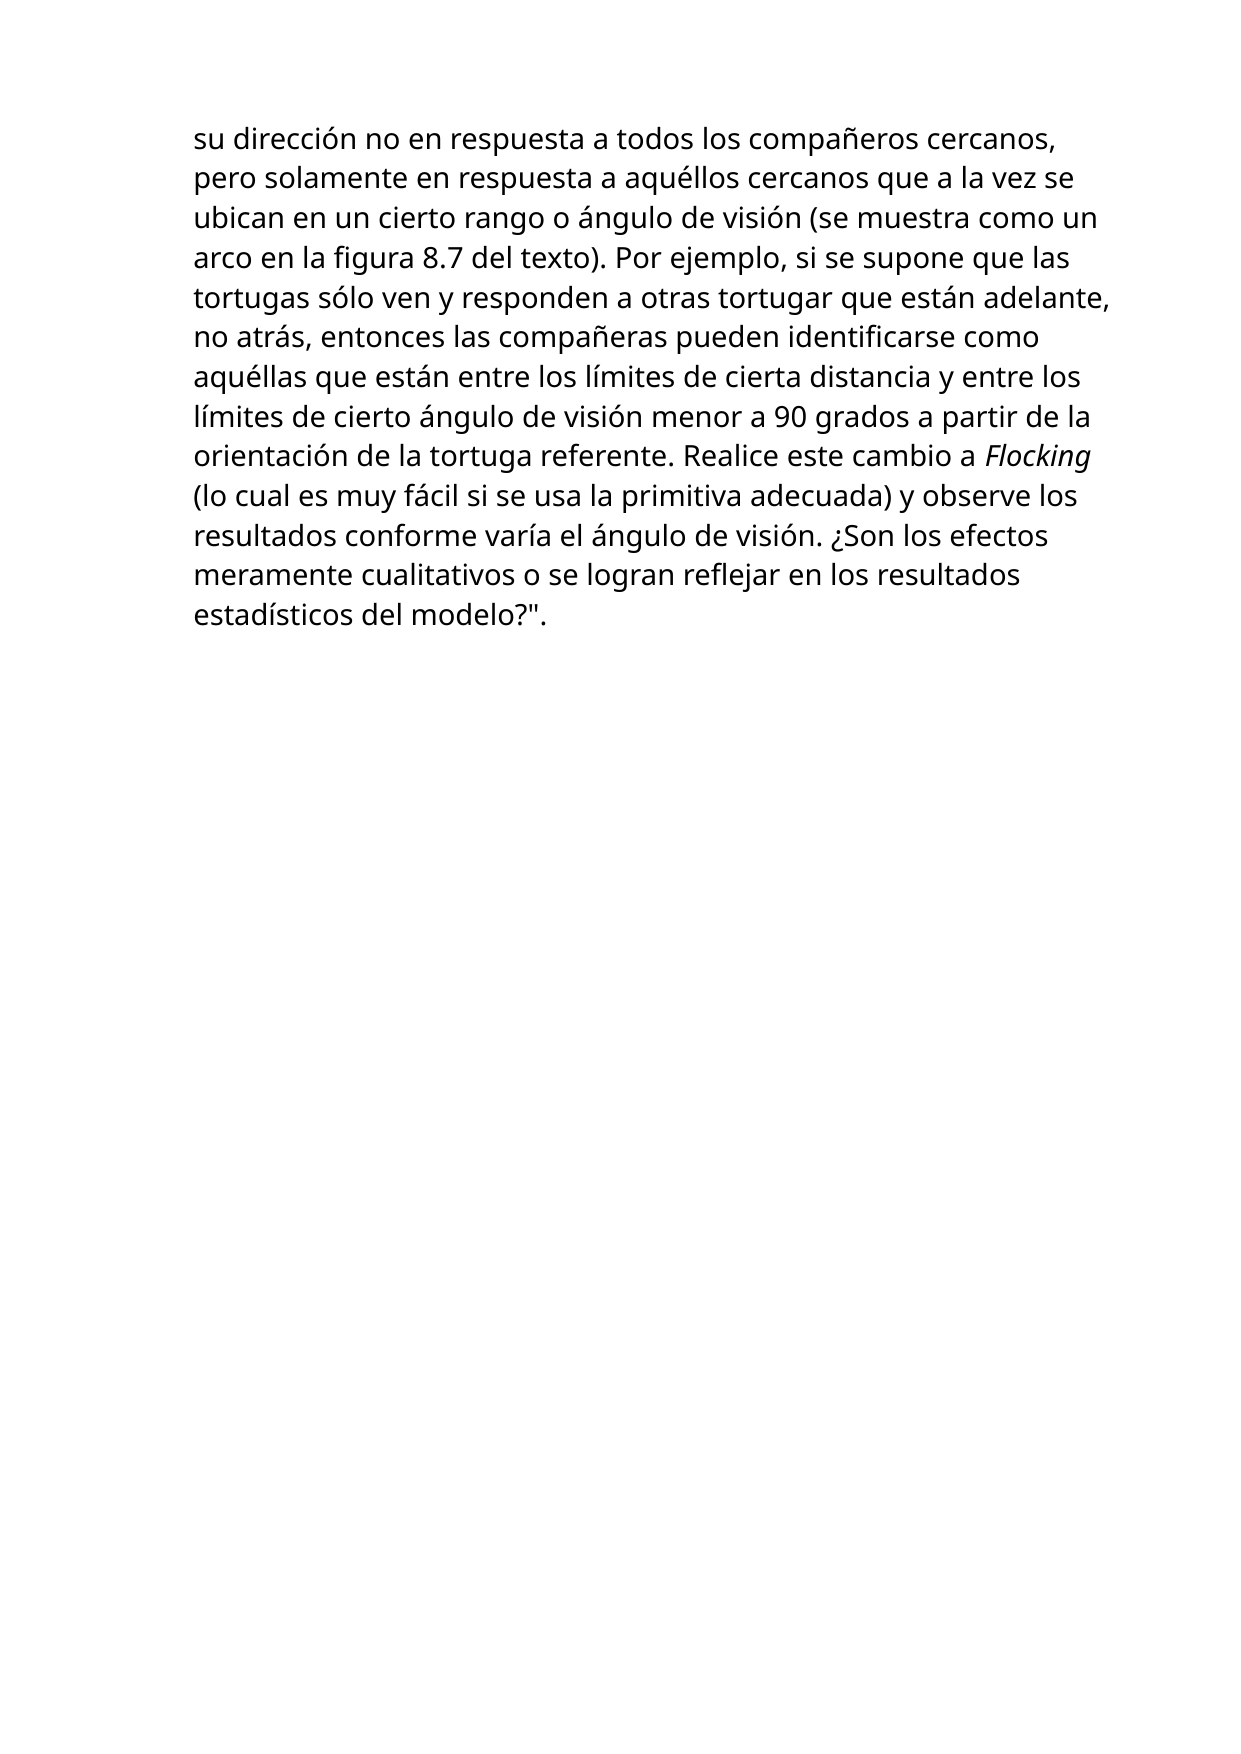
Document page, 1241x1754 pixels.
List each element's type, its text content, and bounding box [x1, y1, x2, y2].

list su dirección no en respuesta a todos los compañeros cercanos, pero solamente en respuesta a aquéllos cercanos que a la vez se ubican en un cierto rango o ángulo de visión (se muestra como un arco en la figura 8.7 del texto). Por ejemplo, si se supone que las tortugas sólo ven y responden a otras tortugar que están adelante, no atrás, entonces las compañeras pueden identificarse como aquéllas que están entre los límites de cierta distancia y entre los límites de cierto ángulo de visión menor a 90 grados a partir de la orientación de la tortuga referente. Realice este cambio a Flocking (lo cual es muy fácil si se usa la primitiva adecuada) y observe los resultados conforme varía el ángulo de visión. ¿Son los efectos meramente cualitativos o se logran reflejar en los resultados estadísticos del modelo?". [156, 118, 1122, 634]
